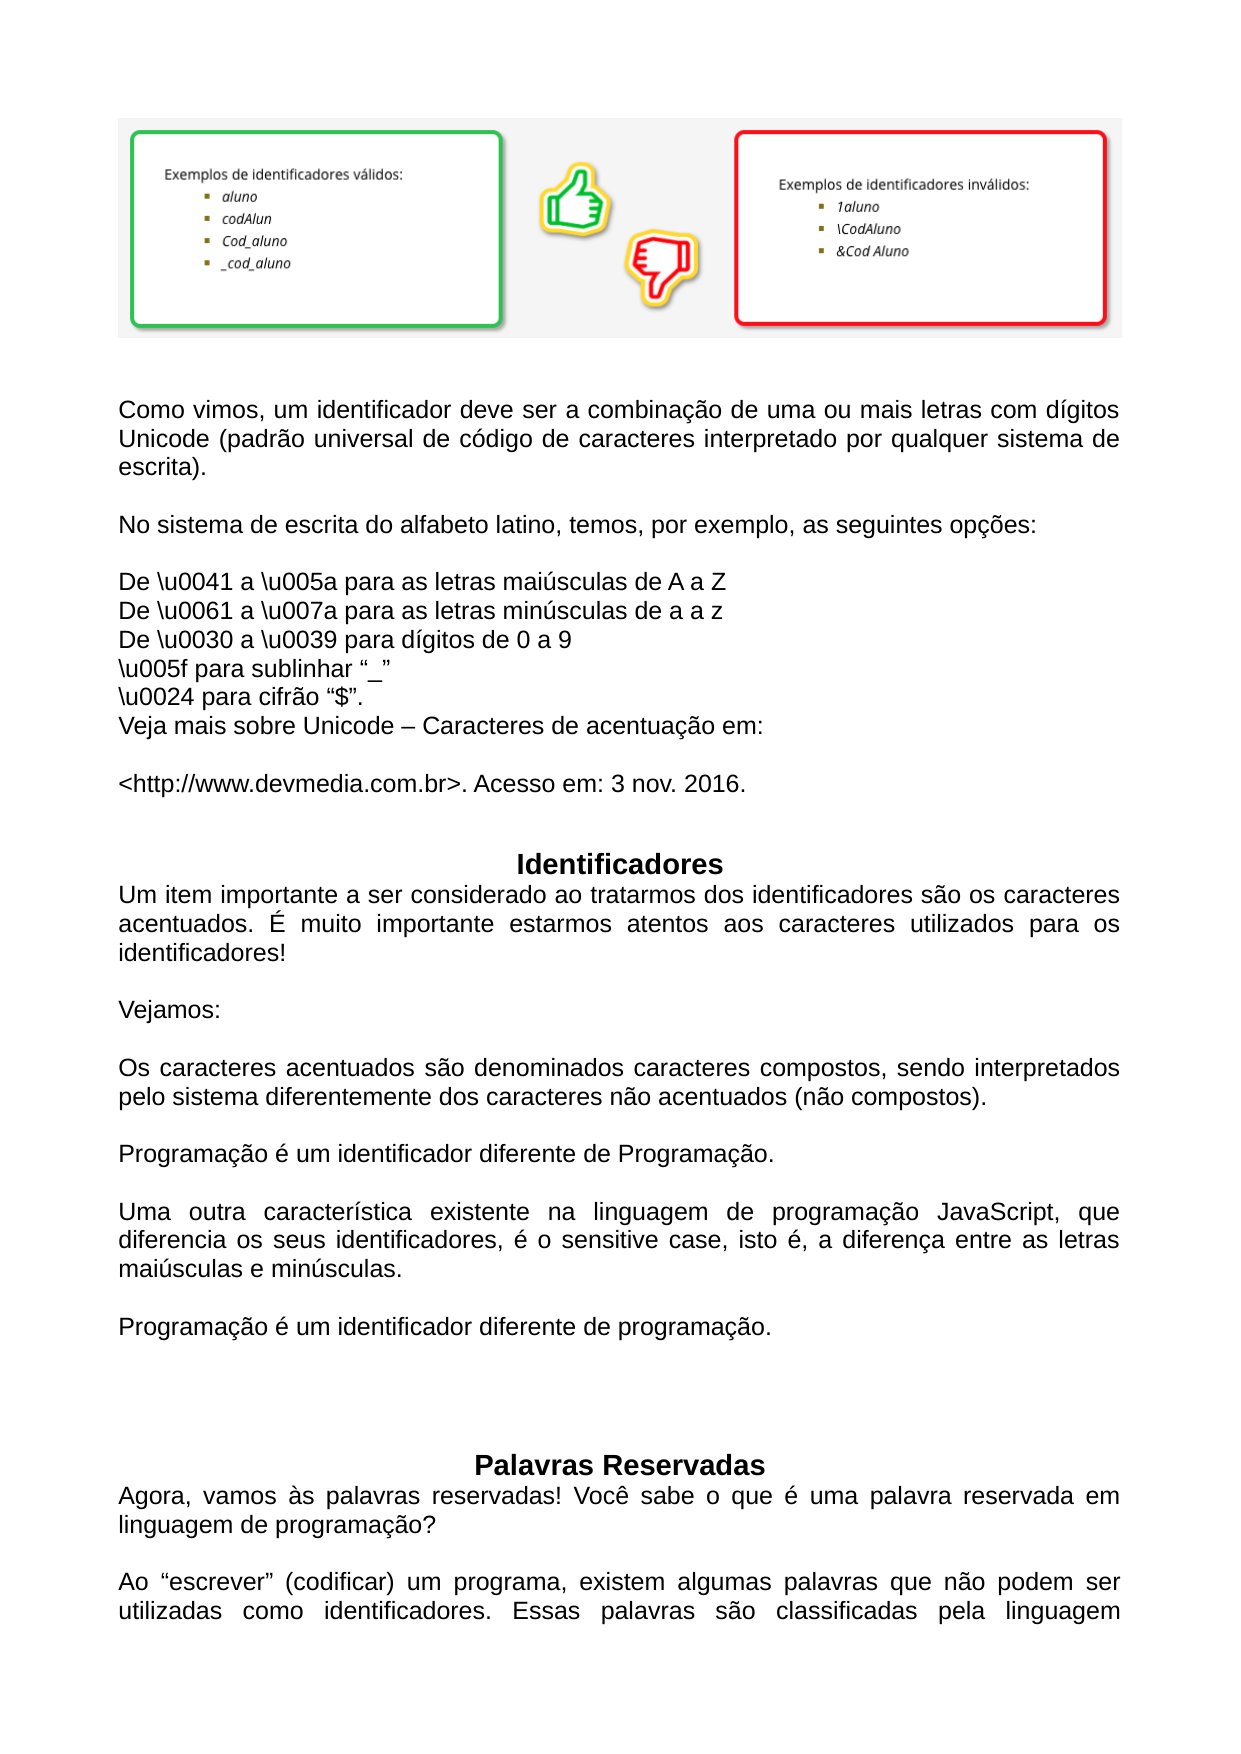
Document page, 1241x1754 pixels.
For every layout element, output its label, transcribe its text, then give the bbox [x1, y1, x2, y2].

text De \u0041 a \u005a para as letras maiúsculas de A a Z [118, 567, 1122, 596]
text Programação é um identificador diferente de Programação. [118, 1139, 1122, 1168]
text Agora, vamos às palavras reservadas! Você sabe o que é uma palavra reservada em linguagem de programação? [118, 1481, 1122, 1539]
text De \u0030 a \u0039 para dígitos de 0 a 9 [118, 625, 1122, 654]
text \u0024 para cifrão “$”. [118, 682, 1122, 711]
text Os caracteres acentuados são denominados caracteres compostos, sendo interpretados pelo sistema diferentemente dos caracteres não acentuados (não compostos). [118, 1053, 1122, 1111]
text Vejamos: [118, 996, 1122, 1024]
text Veja mais sobre Unicode – Caracteres de acentuação em: [118, 711, 1122, 740]
text Uma outra característica existente na linguagem de programação JavaScript, que diferencia os seus identificadores, é o sensitive case, isto é, a diferença entre as letras maiúsculas e minúsculas. [118, 1197, 1122, 1283]
text Como vimos, um identificador deve ser a combinação de uma ou mais letras com dígitos Unicode (padrão universal de código de caracteres interpretado por qualquer sistema de escrita). [118, 395, 1122, 481]
text Um item importante a ser considerado ao tratarmos dos identificadores são os caracteres acentuados. É muito importante estarmos atentos aos caracteres utilizados para os identificadores! [118, 881, 1122, 967]
subtitle Palavras Reservadas [118, 1448, 1122, 1481]
text Programação é um identificador diferente de programação. [118, 1312, 1122, 1341]
subtitle Identificadores [118, 847, 1122, 881]
text <http://www.devmedia.com.br>. Acesso em: 3 nov. 2016. [118, 769, 1122, 797]
text Ao “escrever” (codificar) um programa, existem algumas palavras que não podem ser utilizadas como identificadores. Essas palavras são classificadas pela linguagem [118, 1567, 1122, 1625]
text \u005f para sublinhar “_” [118, 654, 1122, 682]
text De \u0061 a \u007a para as letras minúsculas de a a z [118, 596, 1122, 625]
text No sistema de escrita do alfabeto latino, temos, por exemplo, as seguintes opções: [118, 510, 1122, 539]
